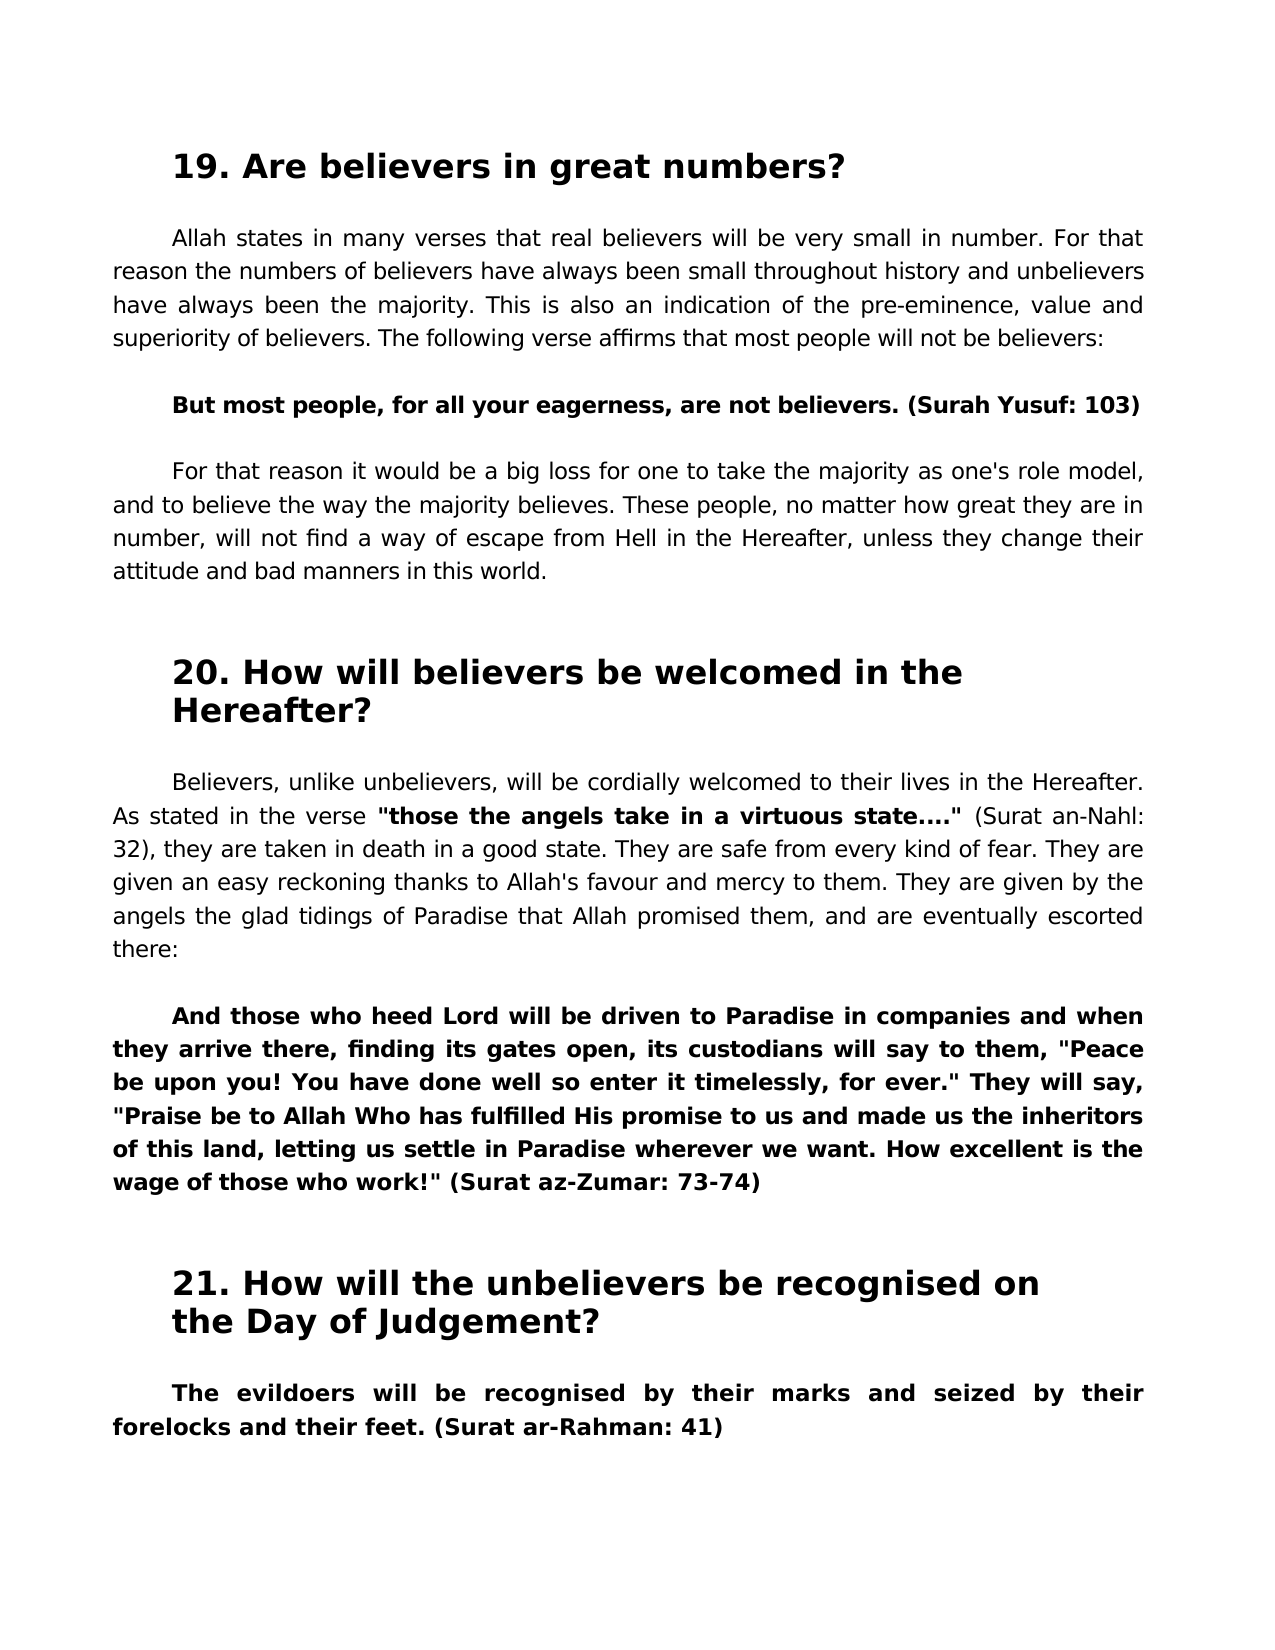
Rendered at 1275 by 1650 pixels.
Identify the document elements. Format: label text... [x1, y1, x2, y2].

text For that reason it would be a big loss for one to take the majority as one's role model, and to believe the way the majority believes. These people, no matter how great they are in number, will not find a way of escape from Hell in the Hereafter, unless they change their attitude and bad manners in this world. [112, 453, 1145, 586]
text Allah states in many verses that real believers will be very small in number. For that reason the numbers of believers have always been small throughout history and unbelievers have always been the majority. This is also an indication of the pre-eminence, value and superiority of believers. The following verse affirms that most people will not be believers: [112, 220, 1145, 353]
text 21. How will the unbelievers be recognised on [112, 1264, 1145, 1303]
text the Day of Judgement? [112, 1303, 1145, 1342]
text The evildoers will be recognised by their marks and seized by their forelocks and their feet. (Surat ar-Rahman: 41) [112, 1375, 1145, 1442]
text And those who heed Lord will be driven to Paradise in companies and when they arrive there, finding its gates open, its custodians will say to them, "Peace be upon you! You have done well so enter it timelessly, for ever." They will say, "Praise be to Allah Who has fulfilled His promise to us and made us the inheritors of this land, letting us settle in Paradise wherever we want. How excellent is the wage of those who work!" (Surat az-Zumar: 73-74) [112, 997, 1145, 1197]
text Hereafter? [112, 692, 1145, 731]
text 19. Are believers in great numbers? [112, 148, 1145, 186]
text 20. How will believers be welcomed in the [112, 653, 1145, 692]
text But most people, for all your eagerness, are not believers. (Surah Yusuf: 103) [112, 386, 1145, 420]
text Believers, unlike unbelievers, will be cordially welcomed to their lives in the Hereafter. As stated in the verse "those the angels take in a virtuous state...." (Surat an-Nahl: 32), they are taken in death in a good state. They are safe from every kind of fear. They are given an easy reckoning thanks to Allah's favour and mercy to them. They are given by the angels the glad tidings of Paradise that Allah promised them, and are eventually escorted there: [112, 764, 1145, 964]
